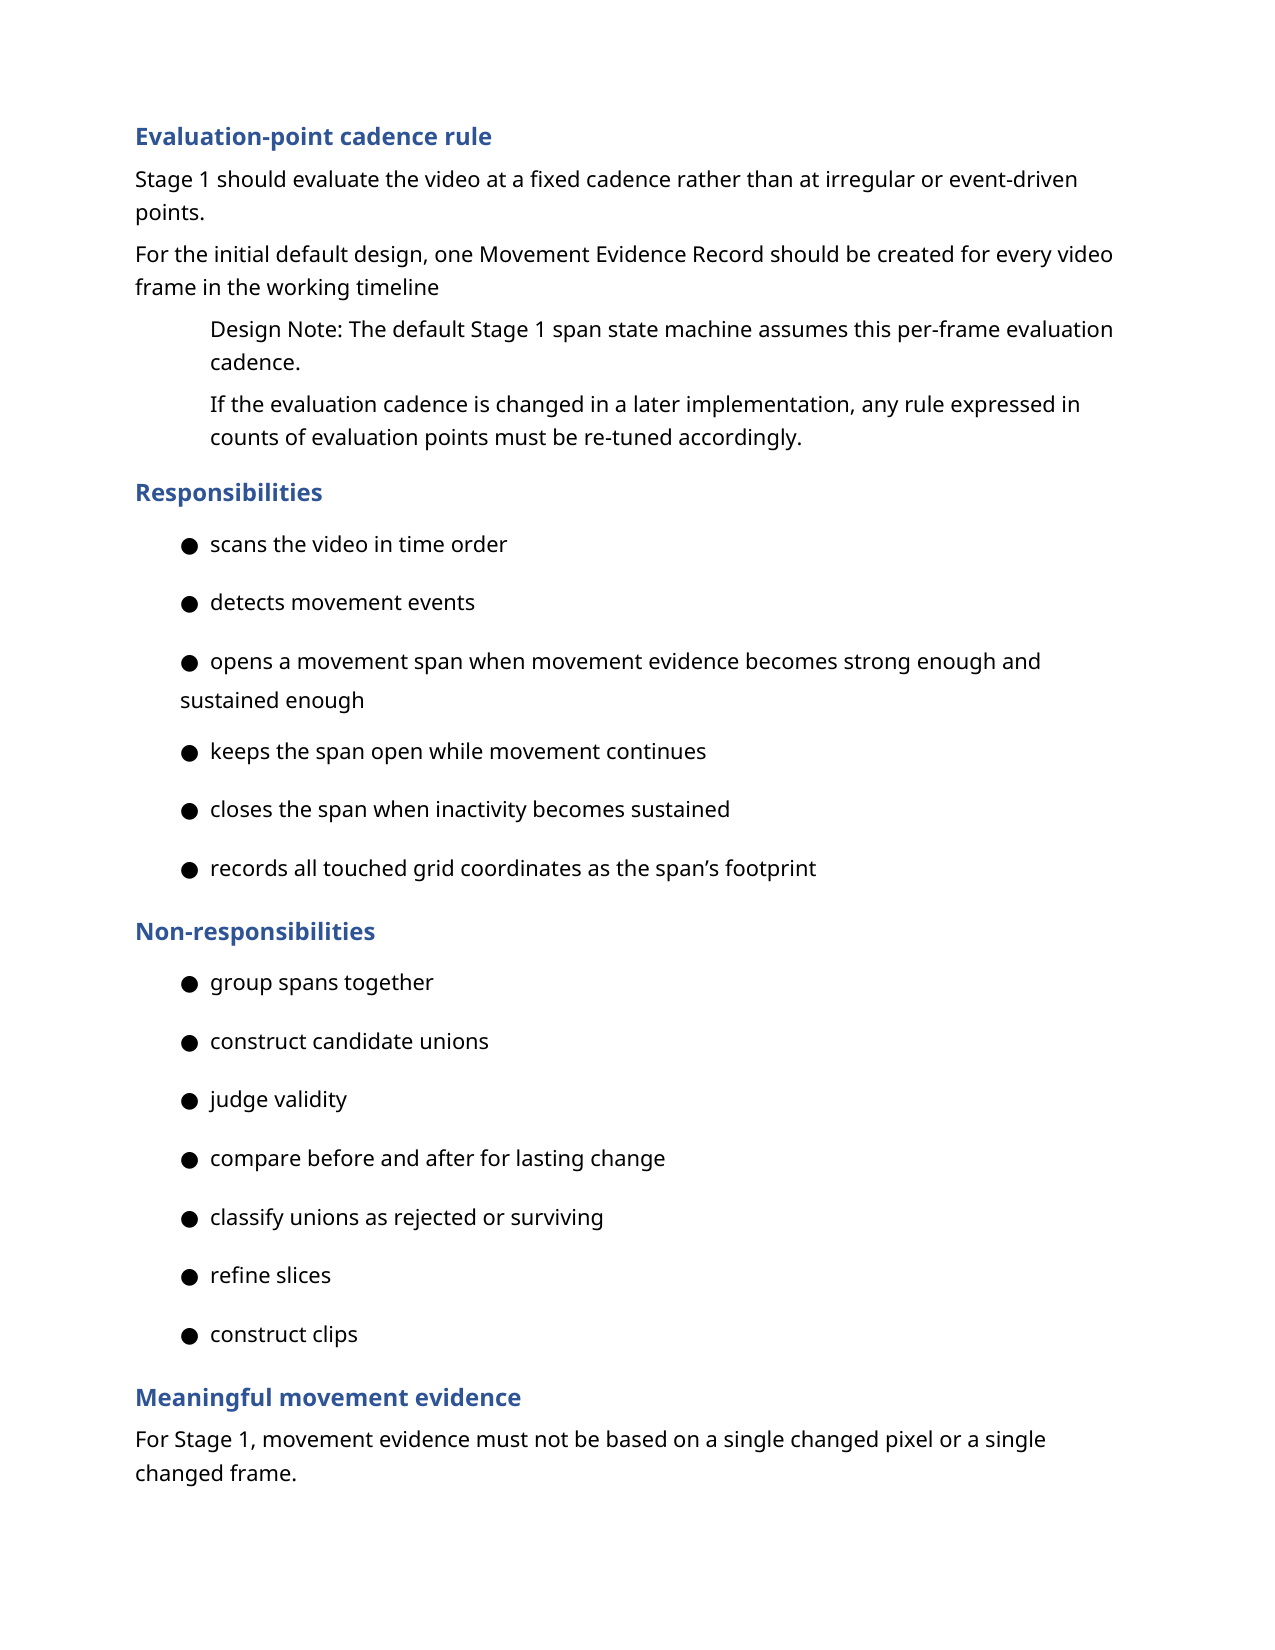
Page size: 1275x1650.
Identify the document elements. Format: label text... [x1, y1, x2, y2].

text For Stage 1, movement evidence must not be based on a single changed pixel or a single changed frame. [135, 1424, 1140, 1487]
list construct candidate unions [180, 1017, 1140, 1062]
list group spans together [180, 958, 1140, 1003]
text If the evaluation cadence is changed in a later implementation, any rule expressed in counts of evaluation points must be re-tuned accordingly. [210, 388, 1140, 452]
list judge validity [180, 1076, 1140, 1120]
text Stage 1 should evaluate the video at a fixed cadence rather than at irregular or event-driven points. [135, 163, 1140, 227]
subtitle Evaluation-point cadence rule [135, 120, 1140, 153]
subtitle Meaningful movement evidence [135, 1381, 1140, 1413]
list construct clips [180, 1310, 1140, 1354]
list scans the video in time order [180, 519, 1140, 564]
subtitle Non-responsibilities [135, 915, 1140, 947]
text Design Note: The default Stage 1 span state machine assumes this per-frame evaluation cadence. [210, 313, 1140, 377]
list refine slices [180, 1251, 1140, 1296]
list classify unions as rejected or surviving [180, 1193, 1140, 1237]
subtitle Responsibilities [135, 476, 1140, 509]
list records all touched grid coordinates as the span’s footprint [180, 844, 1140, 889]
list compare before and after for lasting change [180, 1134, 1140, 1179]
list detects movement events [180, 578, 1140, 623]
text For the initial default design, one Movement Evidence Record should be created for every video frame in the working timeline [135, 238, 1140, 302]
list keeps the span open while movement continues [180, 727, 1140, 772]
list closes the span when inactivity becomes sustained [180, 785, 1140, 830]
list opens a movement span when movement evidence becomes strong enough and sustained enough [180, 637, 1140, 715]
